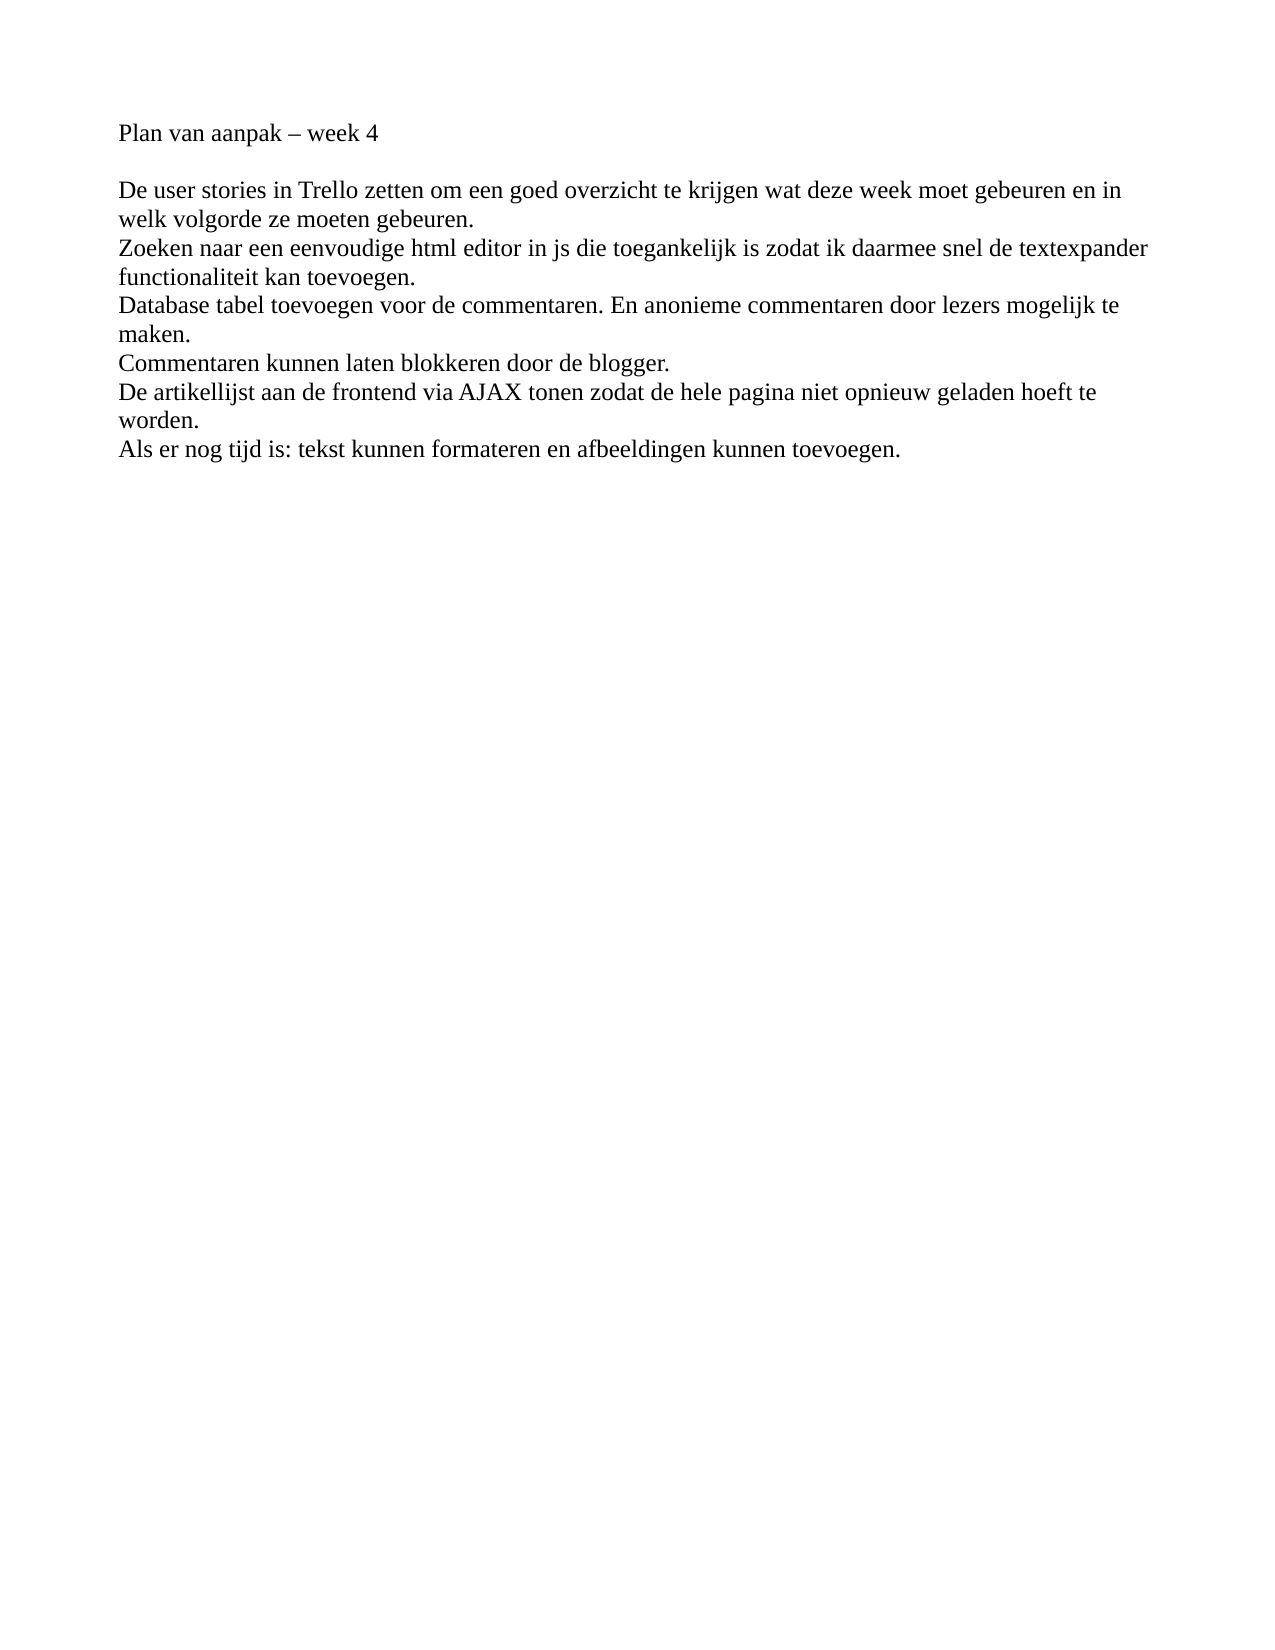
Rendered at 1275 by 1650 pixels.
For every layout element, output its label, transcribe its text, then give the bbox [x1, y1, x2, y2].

text Database tabel toevoegen voor de commentaren. En anonieme commentaren door lezers mogelijk te maken. [118, 291, 1157, 348]
text De artikellijst aan de frontend via AJAX tonen zodat de hele pagina niet opnieuw geladen hoeft te worden. [118, 377, 1157, 434]
text Commentaren kunnen laten blokkeren door de blogger. [118, 348, 1157, 377]
text Zoeken naar een eenvoudige html editor in js die toegankelijk is zodat ik daarmee snel de textexpander functionaliteit kan toevoegen. [118, 233, 1157, 291]
text Als er nog tijd is: tekst kunnen formateren en afbeeldingen kunnen toevoegen. [118, 434, 1157, 463]
text De user stories in Trello zetten om een goed overzicht te krijgen wat deze week moet gebeuren en in welk volgorde ze moeten gebeuren. [118, 176, 1157, 233]
text Plan van aanpak – week 4 [118, 118, 1157, 147]
